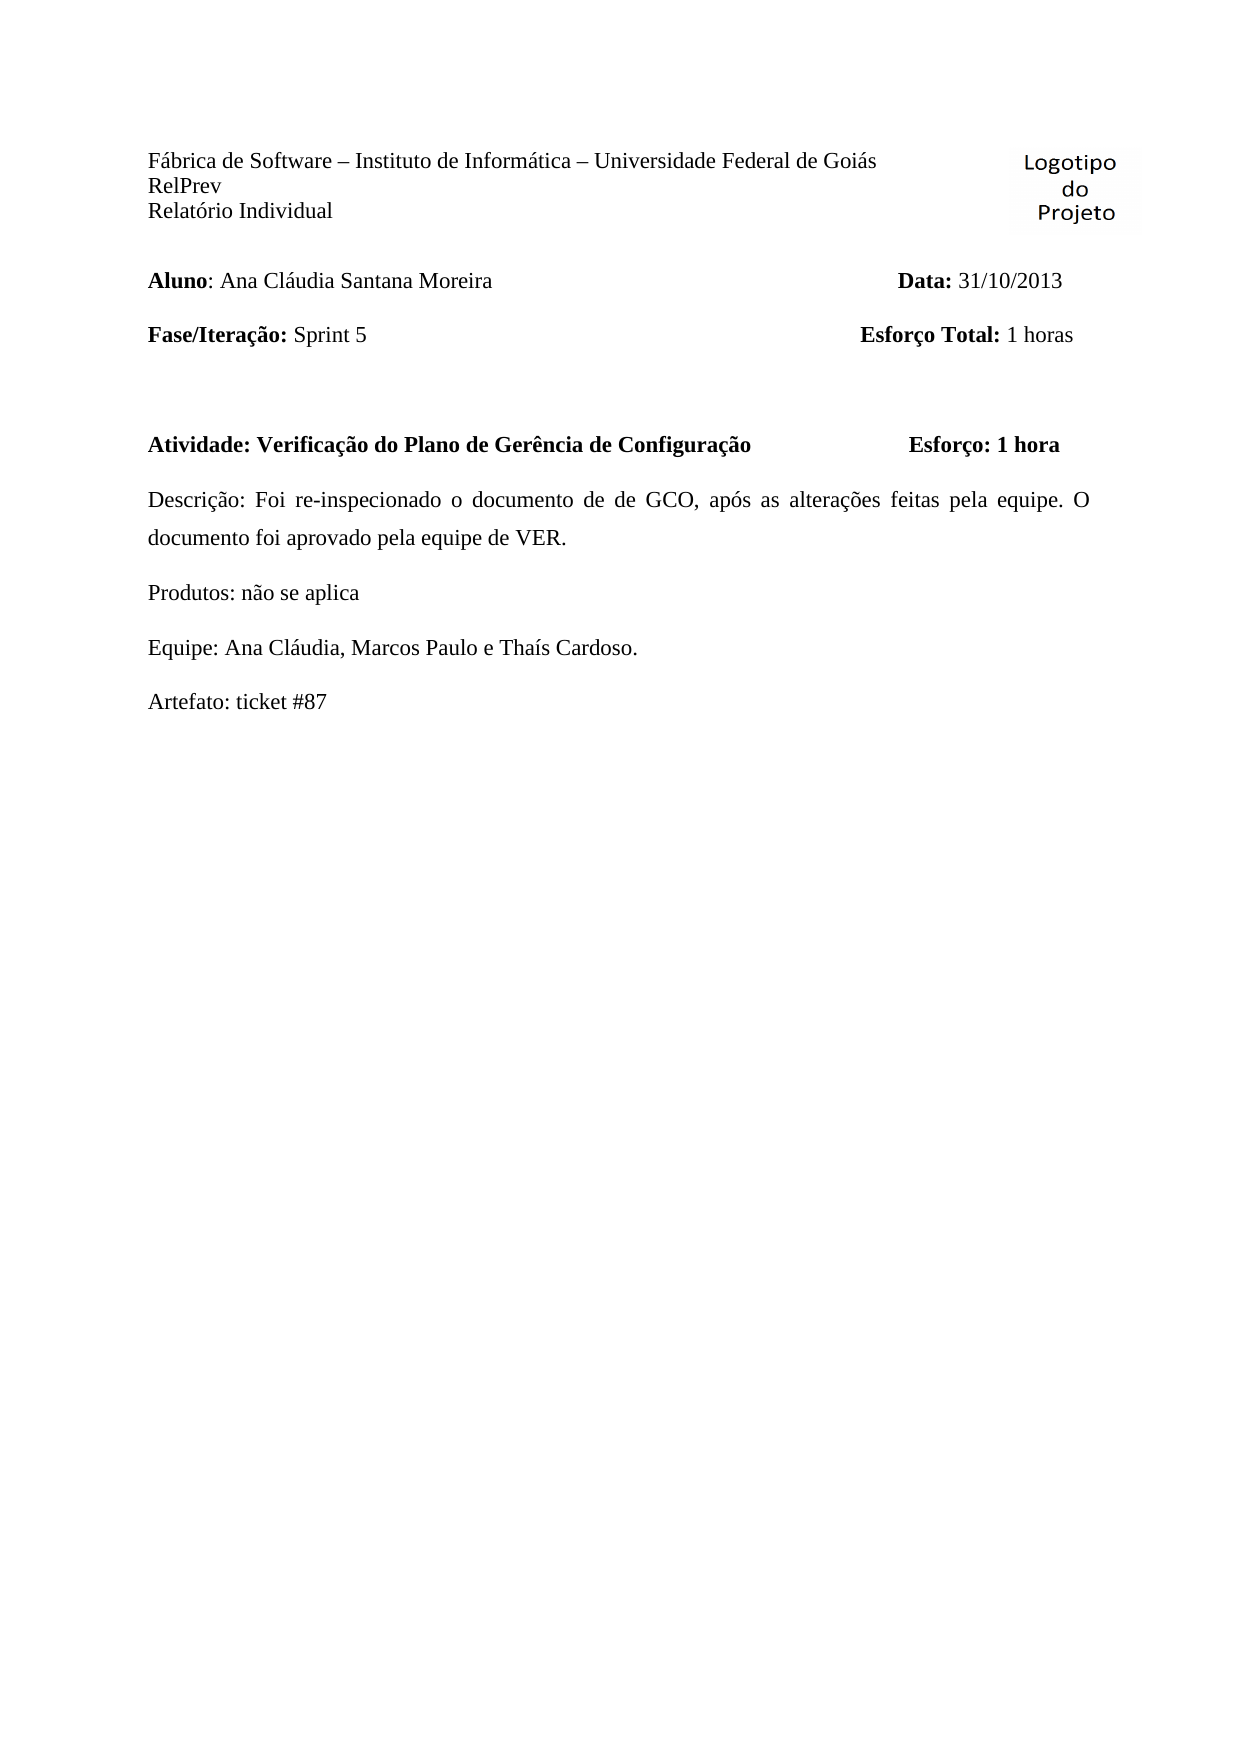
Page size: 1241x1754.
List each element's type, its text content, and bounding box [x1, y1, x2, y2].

text Fase/Iteração: Sprint 5 Esforço Total: 1 horas [148, 322, 1093, 348]
text Atividade: Verificação do Plano de Gerência de Configuração Esforço: 1 hora [148, 432, 1093, 457]
text Artefato: ticket #87 [148, 689, 1093, 715]
picture [1008, 147, 1142, 235]
text Produtos: não se aplica [148, 580, 1093, 605]
text Descrição: Foi re-inspecionado o documento de de GCO, após as alterações feitas pela equipe. O documento foi aprovado pela equipe de VER. [148, 487, 1093, 550]
text Aluno: Ana Cláudia Santana Moreira Data: 31/10/2013 [148, 268, 1093, 293]
text Equipe: Ana Cláudia, Marcos Paulo e Thaís Cardoso. [148, 634, 1093, 660]
